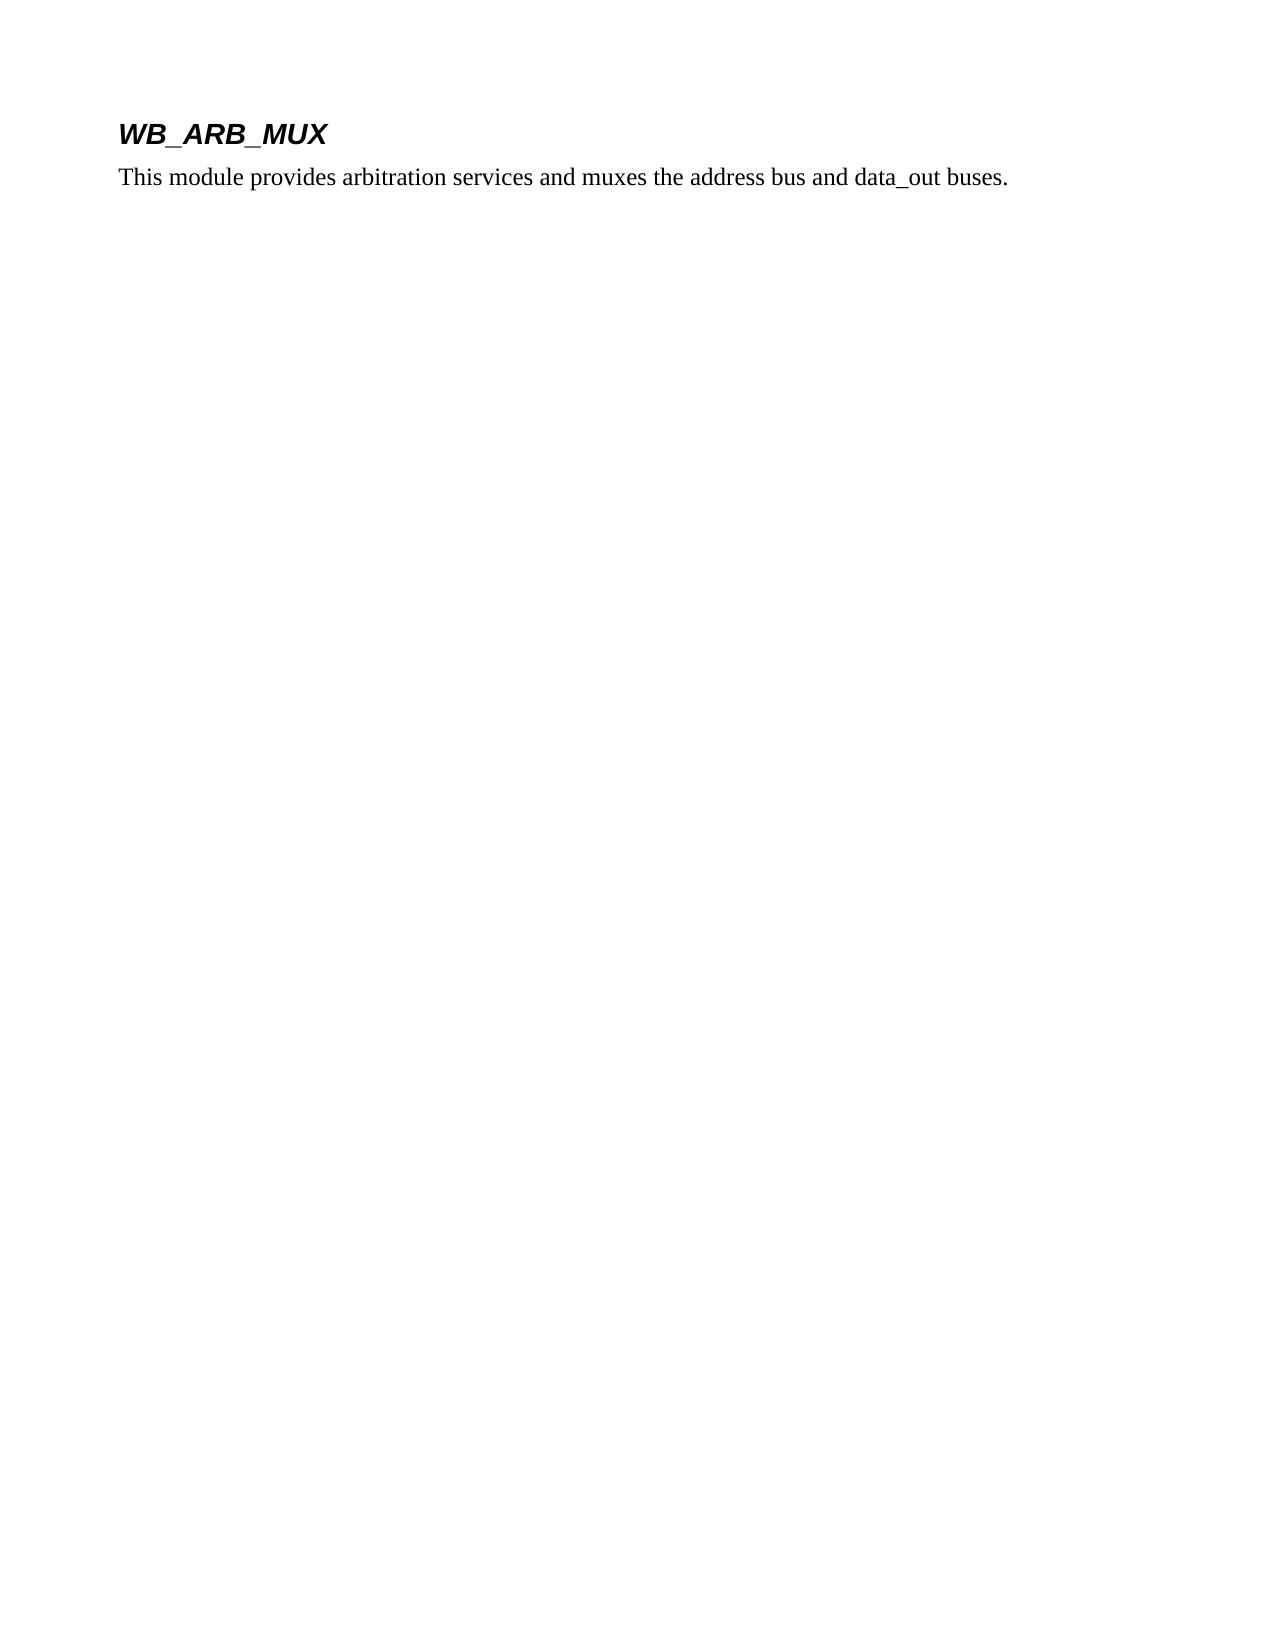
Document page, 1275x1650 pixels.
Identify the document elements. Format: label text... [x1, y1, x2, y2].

text This module provides arbitration services and muxes the address bus and data_out buses. [118, 163, 1157, 191]
subtitle WB_ARB_MUX [118, 118, 1157, 151]
